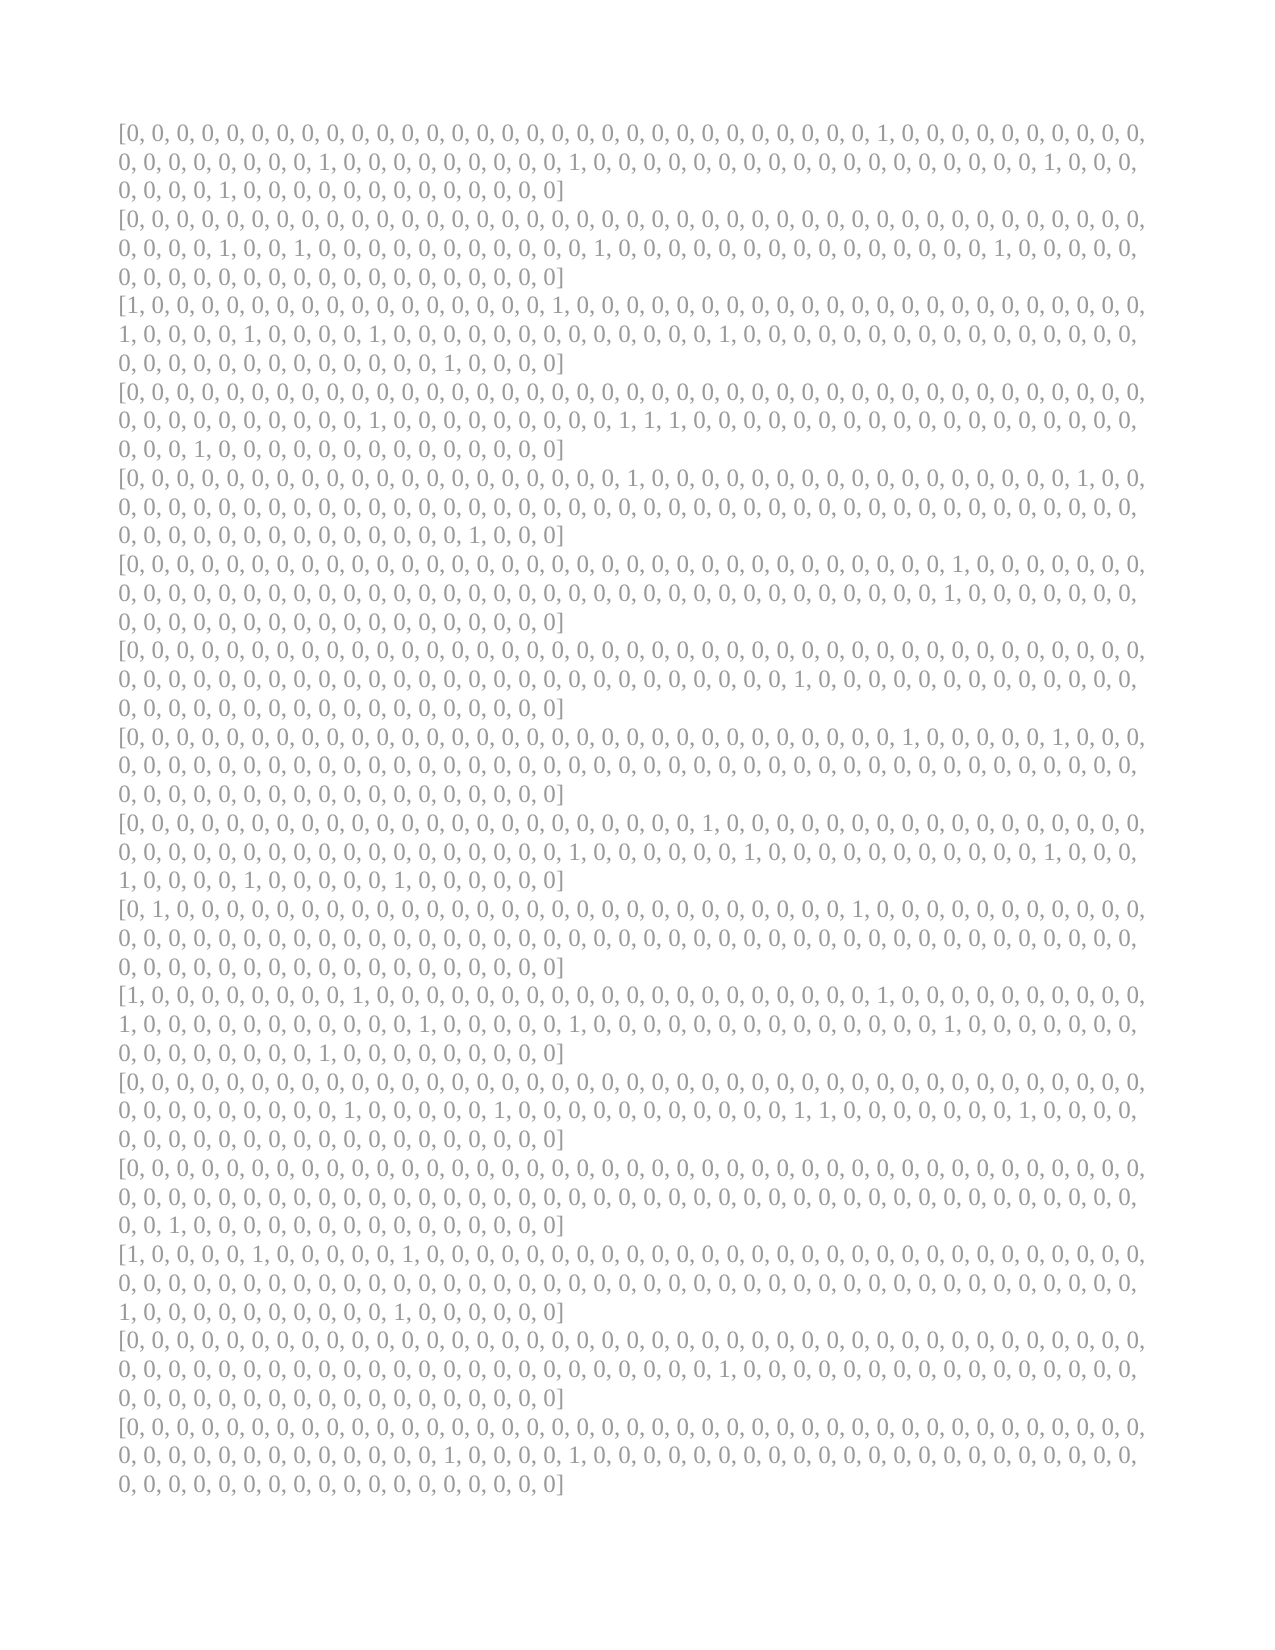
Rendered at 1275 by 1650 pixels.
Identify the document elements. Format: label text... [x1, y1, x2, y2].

text [0, 0, 0, 0, 0, 0, 0, 0, 0, 0, 0, 0, 0, 0, 0, 0, 0, 0, 0, 0, 0, 0, 0, 0, 0, 0, 0, 0, 0, 0, 0, 0, 0, 0, 0, 0, 0, 0, 0, 0, 0, 0, 0, 0, 0, 0, 0, 0, 0, 0, 1, 0, 0, 0, 0, 0, 1, 0, 0, 0, 0, 0, 0, 0, 0, 0, 0, 0, 1, 1, 0, 0, 0, 0, 0, 0, 0, 1, 0, 0, 0, 0, 0, 0, 0, 0, 0, 0, 0, 0, 0, 0, 0, 0, 0, 0, 0, 0, 0, 0] [118, 1067, 1157, 1153]
text [1, 0, 0, 0, 0, 0, 0, 0, 0, 1, 0, 0, 0, 0, 0, 0, 0, 0, 0, 0, 0, 0, 0, 0, 0, 0, 0, 0, 0, 0, 1, 0, 0, 0, 0, 0, 0, 0, 0, 0, 0, 1, 0, 0, 0, 0, 0, 0, 0, 0, 0, 0, 0, 1, 0, 0, 0, 0, 0, 1, 0, 0, 0, 0, 0, 0, 0, 0, 0, 0, 0, 0, 0, 0, 1, 0, 0, 0, 0, 0, 0, 0, 0, 0, 0, 0, 0, 0, 0, 0, 1, 0, 0, 0, 0, 0, 0, 0, 0, 0] [118, 981, 1157, 1067]
text [0, 0, 0, 0, 0, 0, 0, 0, 0, 0, 0, 0, 0, 0, 0, 0, 0, 0, 0, 0, 0, 0, 0, 0, 0, 0, 0, 0, 0, 0, 0, 0, 0, 1, 0, 0, 0, 0, 0, 0, 0, 0, 0, 0, 0, 0, 0, 0, 0, 0, 0, 0, 0, 0, 0, 0, 0, 0, 0, 0, 0, 0, 0, 0, 0, 0, 0, 0, 0, 0, 0, 0, 0, 0, 1, 0, 0, 0, 0, 0, 0, 0, 0, 0, 0, 0, 0, 0, 0, 0, 0, 0, 0, 0, 0, 0, 0, 0, 0, 0] [118, 549, 1157, 636]
text [0, 1, 0, 0, 0, 0, 0, 0, 0, 0, 0, 0, 0, 0, 0, 0, 0, 0, 0, 0, 0, 0, 0, 0, 0, 0, 0, 0, 0, 1, 0, 0, 0, 0, 0, 0, 0, 0, 0, 0, 0, 0, 0, 0, 0, 0, 0, 0, 0, 0, 0, 0, 0, 0, 0, 0, 0, 0, 0, 0, 0, 0, 0, 0, 0, 0, 0, 0, 0, 0, 0, 0, 0, 0, 0, 0, 0, 0, 0, 0, 0, 0, 0, 0, 0, 0, 0, 0, 0, 0, 0, 0, 0, 0, 0, 0, 0, 0, 0, 0] [118, 894, 1157, 981]
text [1, 0, 0, 0, 0, 1, 0, 0, 0, 0, 0, 1, 0, 0, 0, 0, 0, 0, 0, 0, 0, 0, 0, 0, 0, 0, 0, 0, 0, 0, 0, 0, 0, 0, 0, 0, 0, 0, 0, 0, 0, 0, 0, 0, 0, 0, 0, 0, 0, 0, 0, 0, 0, 0, 0, 0, 0, 0, 0, 0, 0, 0, 0, 0, 0, 0, 0, 0, 0, 0, 0, 0, 0, 0, 0, 0, 0, 0, 0, 0, 0, 0, 1, 0, 0, 0, 0, 0, 0, 0, 0, 0, 0, 1, 0, 0, 0, 0, 0, 0] [118, 1239, 1157, 1326]
text [0, 0, 0, 0, 0, 0, 0, 0, 0, 0, 0, 0, 0, 0, 0, 0, 0, 0, 0, 0, 0, 0, 0, 0, 0, 0, 0, 0, 0, 0, 0, 0, 0, 0, 0, 0, 0, 0, 0, 0, 0, 0, 0, 0, 0, 0, 0, 0, 0, 0, 0, 0, 0, 0, 0, 0, 0, 0, 0, 0, 0, 0, 0, 0, 0, 0, 0, 0, 0, 0, 0, 0, 0, 0, 0, 0, 0, 0, 0, 0, 0, 0, 0, 0, 1, 0, 0, 0, 0, 0, 0, 0, 0, 0, 0, 0, 0, 0, 0, 0] [118, 1153, 1157, 1239]
text [0, 0, 0, 0, 0, 0, 0, 0, 0, 0, 0, 0, 0, 0, 0, 0, 0, 0, 0, 0, 0, 0, 0, 0, 0, 0, 0, 0, 0, 0, 1, 0, 0, 0, 0, 0, 0, 0, 0, 0, 0, 0, 0, 0, 0, 0, 0, 0, 0, 1, 0, 0, 0, 0, 0, 0, 0, 0, 0, 1, 0, 0, 0, 0, 0, 0, 0, 0, 0, 0, 0, 0, 0, 0, 0, 0, 0, 0, 1, 0, 0, 0, 0, 0, 0, 0, 1, 0, 0, 0, 0, 0, 0, 0, 0, 0, 0, 0, 0, 0] [118, 118, 1157, 204]
text [0, 0, 0, 0, 0, 0, 0, 0, 0, 0, 0, 0, 0, 0, 0, 0, 0, 0, 0, 0, 0, 0, 0, 1, 0, 0, 0, 0, 0, 0, 0, 0, 0, 0, 0, 0, 0, 0, 0, 0, 0, 0, 0, 0, 0, 0, 0, 0, 0, 0, 0, 0, 0, 0, 0, 0, 0, 0, 0, 1, 0, 0, 0, 0, 0, 0, 1, 0, 0, 0, 0, 0, 0, 0, 0, 0, 0, 0, 1, 0, 0, 0, 1, 0, 0, 0, 0, 1, 0, 0, 0, 0, 0, 1, 0, 0, 0, 0, 0, 0] [118, 808, 1157, 894]
text [1, 0, 0, 0, 0, 0, 0, 0, 0, 0, 0, 0, 0, 0, 0, 0, 0, 1, 0, 0, 0, 0, 0, 0, 0, 0, 0, 0, 0, 0, 0, 0, 0, 0, 0, 0, 0, 0, 0, 0, 0, 1, 0, 0, 0, 0, 1, 0, 0, 0, 0, 1, 0, 0, 0, 0, 0, 0, 0, 0, 0, 0, 0, 0, 0, 1, 0, 0, 0, 0, 0, 0, 0, 0, 0, 0, 0, 0, 0, 0, 0, 0, 0, 0, 0, 0, 0, 0, 0, 0, 0, 0, 0, 0, 0, 1, 0, 0, 0, 0] [118, 291, 1157, 377]
text [0, 0, 0, 0, 0, 0, 0, 0, 0, 0, 0, 0, 0, 0, 0, 0, 0, 0, 0, 0, 0, 0, 0, 0, 0, 0, 0, 0, 0, 0, 0, 0, 0, 0, 0, 0, 0, 0, 0, 0, 0, 0, 0, 0, 0, 0, 0, 0, 0, 0, 0, 1, 0, 0, 0, 0, 0, 0, 0, 0, 0, 1, 1, 1, 0, 0, 0, 0, 0, 0, 0, 0, 0, 0, 0, 0, 0, 0, 0, 0, 0, 0, 0, 0, 0, 1, 0, 0, 0, 0, 0, 0, 0, 0, 0, 0, 0, 0, 0, 0] [118, 377, 1157, 463]
text [0, 0, 0, 0, 0, 0, 0, 0, 0, 0, 0, 0, 0, 0, 0, 0, 0, 0, 0, 0, 0, 0, 0, 0, 0, 0, 0, 0, 0, 0, 0, 0, 0, 0, 0, 0, 0, 0, 0, 0, 0, 0, 0, 0, 0, 0, 0, 0, 0, 0, 0, 0, 0, 0, 0, 0, 0, 0, 0, 0, 0, 0, 0, 0, 0, 0, 0, 0, 1, 0, 0, 0, 0, 0, 0, 0, 0, 0, 0, 0, 0, 0, 0, 0, 0, 0, 0, 0, 0, 0, 0, 0, 0, 0, 0, 0, 0, 0, 0, 0] [118, 636, 1157, 722]
text [0, 0, 0, 0, 0, 0, 0, 0, 0, 0, 0, 0, 0, 0, 0, 0, 0, 0, 0, 0, 0, 0, 0, 0, 0, 0, 0, 0, 0, 0, 0, 0, 0, 0, 0, 0, 0, 0, 0, 0, 0, 0, 0, 0, 0, 0, 0, 0, 0, 0, 0, 0, 0, 0, 1, 0, 0, 0, 0, 1, 0, 0, 0, 0, 0, 0, 0, 0, 0, 0, 0, 0, 0, 0, 0, 0, 0, 0, 0, 0, 0, 0, 0, 0, 0, 0, 0, 0, 0, 0, 0, 0, 0, 0, 0, 0, 0, 0, 0, 0] [118, 1412, 1157, 1498]
text [0, 0, 0, 0, 0, 0, 0, 0, 0, 0, 0, 0, 0, 0, 0, 0, 0, 0, 0, 0, 1, 0, 0, 0, 0, 0, 0, 0, 0, 0, 0, 0, 0, 0, 0, 0, 0, 0, 1, 0, 0, 0, 0, 0, 0, 0, 0, 0, 0, 0, 0, 0, 0, 0, 0, 0, 0, 0, 0, 0, 0, 0, 0, 0, 0, 0, 0, 0, 0, 0, 0, 0, 0, 0, 0, 0, 0, 0, 0, 0, 0, 0, 0, 0, 0, 0, 0, 0, 0, 0, 0, 0, 0, 0, 0, 0, 1, 0, 0, 0] [118, 463, 1157, 549]
text [0, 0, 0, 0, 0, 0, 0, 0, 0, 0, 0, 0, 0, 0, 0, 0, 0, 0, 0, 0, 0, 0, 0, 0, 0, 0, 0, 0, 0, 0, 0, 0, 0, 0, 0, 0, 0, 0, 0, 0, 0, 0, 0, 0, 0, 1, 0, 0, 1, 0, 0, 0, 0, 0, 0, 0, 0, 0, 0, 0, 1, 0, 0, 0, 0, 0, 0, 0, 0, 0, 0, 0, 0, 0, 0, 0, 1, 0, 0, 0, 0, 0, 0, 0, 0, 0, 0, 0, 0, 0, 0, 0, 0, 0, 0, 0, 0, 0, 0, 0] [118, 204, 1157, 291]
text [0, 0, 0, 0, 0, 0, 0, 0, 0, 0, 0, 0, 0, 0, 0, 0, 0, 0, 0, 0, 0, 0, 0, 0, 0, 0, 0, 0, 0, 0, 0, 1, 0, 0, 0, 0, 0, 1, 0, 0, 0, 0, 0, 0, 0, 0, 0, 0, 0, 0, 0, 0, 0, 0, 0, 0, 0, 0, 0, 0, 0, 0, 0, 0, 0, 0, 0, 0, 0, 0, 0, 0, 0, 0, 0, 0, 0, 0, 0, 0, 0, 0, 0, 0, 0, 0, 0, 0, 0, 0, 0, 0, 0, 0, 0, 0, 0, 0, 0, 0] [118, 722, 1157, 808]
text [0, 0, 0, 0, 0, 0, 0, 0, 0, 0, 0, 0, 0, 0, 0, 0, 0, 0, 0, 0, 0, 0, 0, 0, 0, 0, 0, 0, 0, 0, 0, 0, 0, 0, 0, 0, 0, 0, 0, 0, 0, 0, 0, 0, 0, 0, 0, 0, 0, 0, 0, 0, 0, 0, 0, 0, 0, 0, 0, 0, 0, 0, 0, 0, 0, 1, 0, 0, 0, 0, 0, 0, 0, 0, 0, 0, 0, 0, 0, 0, 0, 0, 0, 0, 0, 0, 0, 0, 0, 0, 0, 0, 0, 0, 0, 0, 0, 0, 0, 0] [118, 1326, 1157, 1412]
